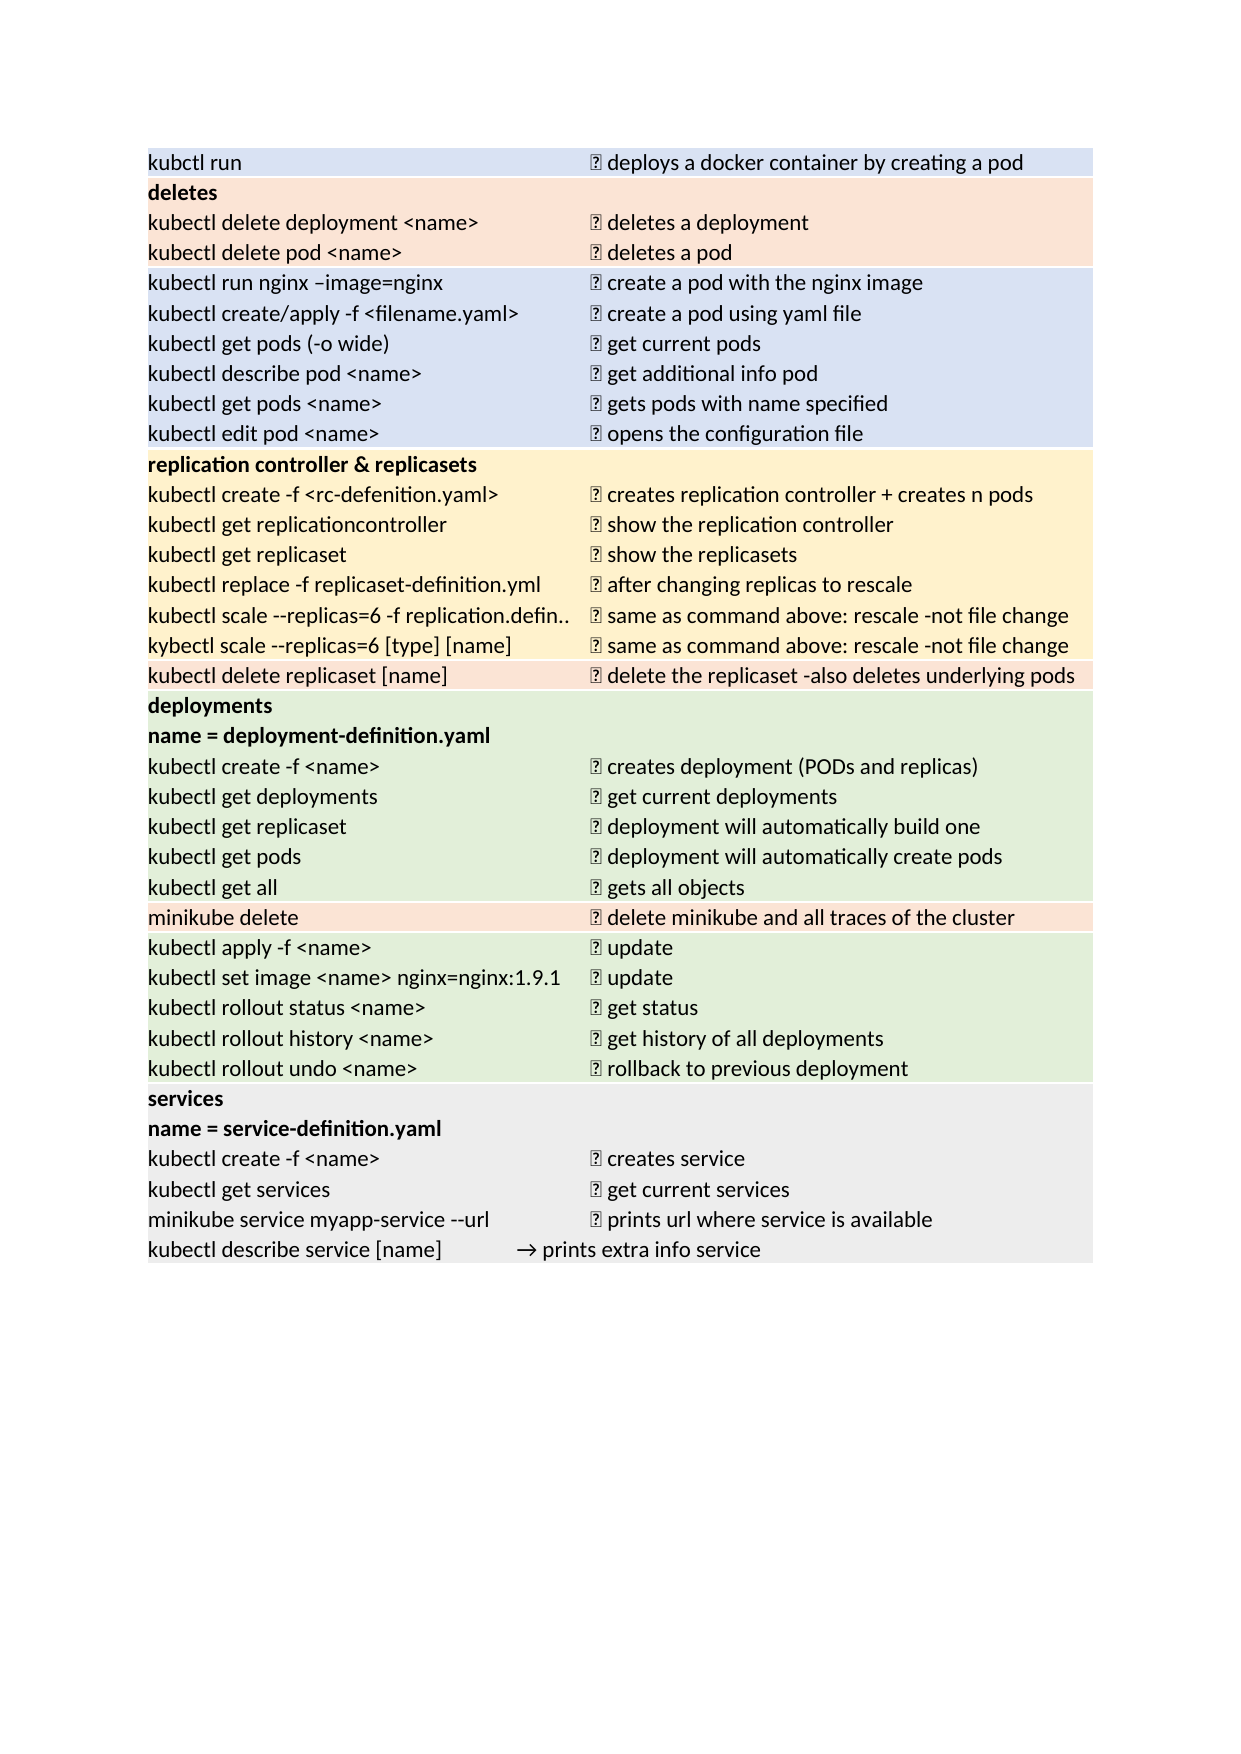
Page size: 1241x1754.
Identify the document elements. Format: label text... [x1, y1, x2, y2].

text name = deployment-definition.yaml [148, 722, 1093, 749]
text kubectl get deployments  get current deployments [148, 782, 1093, 810]
text kubctl run  deploys a docker container by creating a pod [148, 148, 1093, 176]
text kubectl delete deployment <name>  deletes a deployment [148, 208, 1093, 236]
text kubectl get all  gets all objects [148, 873, 1093, 901]
text services [148, 1084, 1093, 1112]
text kubectl create/apply -f <filename.yaml>  create a pod using yaml file [148, 299, 1093, 327]
text kubectl get pods (-o wide)  get current pods [148, 329, 1093, 357]
text kubectl get replicaset  deployment will automatically build one [148, 812, 1093, 840]
text minikube delete  delete minikube and all traces of the cluster [148, 903, 1093, 931]
text deployments [148, 691, 1093, 719]
text kubectl delete pod <name>  deletes a pod [148, 238, 1093, 266]
text kubectl rollout status <name>  get status [148, 993, 1093, 1021]
text kybectl scale --replicas=6 [type] [name]  same as command above: rescale -not file change [148, 631, 1093, 659]
text kubectl get services  get current services [148, 1175, 1093, 1203]
text kubectl run nginx –image=nginx  create a pod with the nginx image [148, 268, 1093, 296]
text kubectl create -f <rc-defenition.yaml>  creates replication controller + creates n pods [148, 480, 1093, 508]
text kubectl create -f <name>  creates deployment (PODs and replicas) [148, 752, 1093, 780]
text kubectl scale --replicas=6 -f replication.defin..  same as command above: rescale -not file change [148, 601, 1093, 629]
text kubectl create -f <name>  creates service [148, 1144, 1093, 1172]
text kubectl describe pod <name>  get additional info pod [148, 359, 1093, 387]
text deletes [148, 178, 1093, 206]
text kubectl replace -f replicaset-definition.yml  after changing replicas to rescale [148, 571, 1093, 598]
text kubectl describe service [name] → prints extra info service [148, 1235, 1093, 1263]
text kubectl rollout undo <name>  rollback to previous deployment [148, 1054, 1093, 1082]
text kubectl apply -f <name>  update [148, 933, 1093, 961]
text kubectl edit pod <name>  opens the configuration file [148, 419, 1093, 447]
text kubectl set image <name> nginx=nginx:1.9.1  update [148, 963, 1093, 991]
text kubectl get pods  deployment will automatically create pods [148, 842, 1093, 870]
text name = service-definition.yaml [148, 1114, 1093, 1142]
text kubectl rollout history <name>  get history of all deployments [148, 1024, 1093, 1052]
text replication controller & replicasets [148, 450, 1093, 478]
text minikube service myapp-service --url  prints url where service is available [148, 1205, 1093, 1233]
text kubectl get replicaset  show the replicasets [148, 540, 1093, 568]
text kubectl get replicationcontroller  show the replication controller [148, 510, 1093, 538]
text kubectl get pods <name>  gets pods with name specified [148, 389, 1093, 417]
text kubectl delete replicaset [name]  delete the replicaset -also deletes underlying pods [148, 661, 1093, 689]
